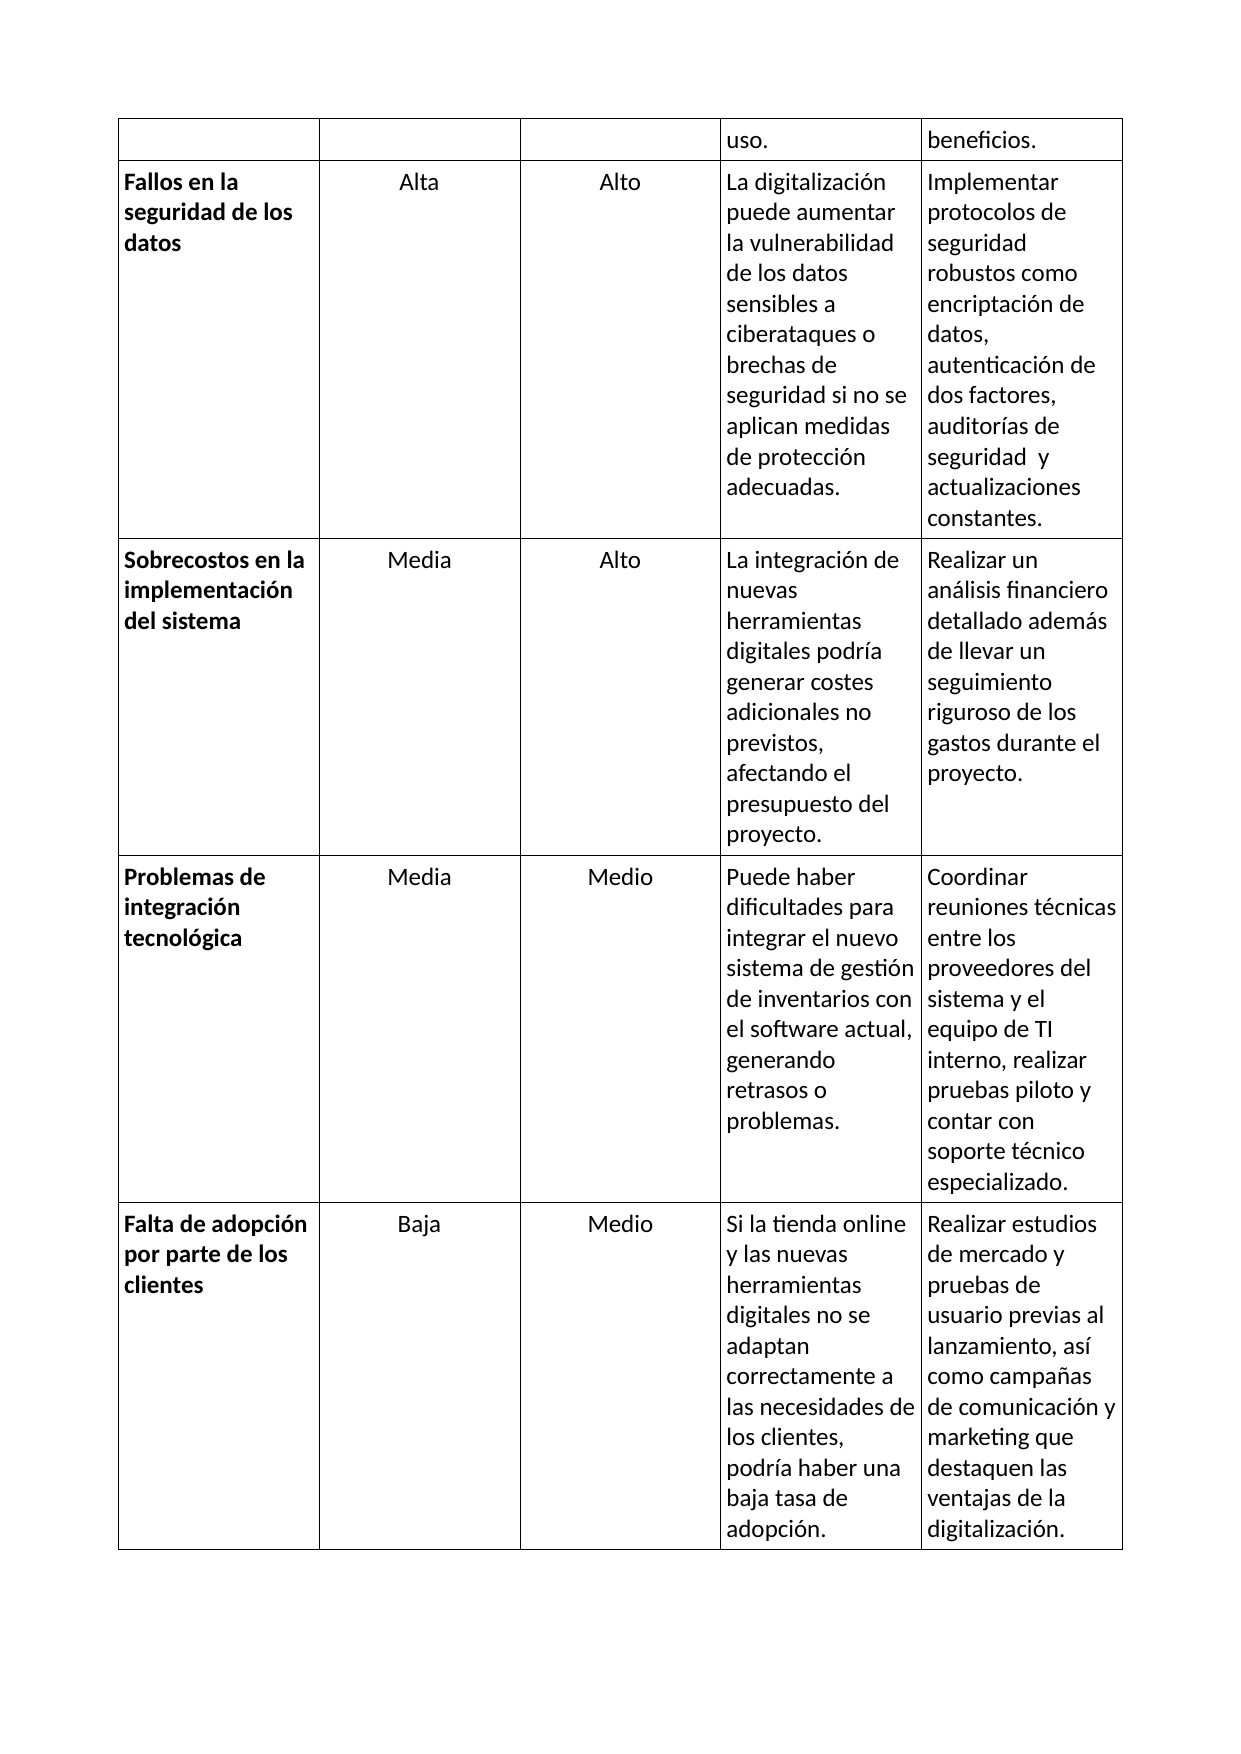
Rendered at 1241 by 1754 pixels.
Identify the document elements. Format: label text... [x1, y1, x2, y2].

table_cell [521, 119, 720, 160]
table_cell Medio [521, 856, 720, 1202]
table_cell Alto [521, 161, 720, 538]
table_cell Puede haber dificultades para integrar el nuevo sistema de gestión de inventarios con el software actual, generando retrasos o problemas. [721, 856, 921, 1202]
table_cell La integración de nuevas herramientas digitales podría generar costes adicionales no previstos, afectando el presupuesto del proyecto. [721, 539, 921, 855]
table_cell Realizar estudios de mercado y pruebas de usuario previas al lanzamiento, así como campañas de comunicación y marketing que destaquen las ventajas de la digitalización. [922, 1203, 1122, 1549]
table_cell Problemas de integración tecnológica [119, 856, 319, 1202]
table_cell Coordinar reuniones técnicas entre los proveedores del sistema y el equipo de TI interno, realizar pruebas piloto y contar con soporte técnico especializado. [922, 856, 1122, 1202]
table_cell La digitalización puede aumentar la vulnerabilidad de los datos sensibles a ciberataques o brechas de seguridad si no se aplican medidas de protección adecuadas. [721, 161, 921, 538]
table_cell Realizar un análisis financiero detallado además de llevar un seguimiento riguroso de los gastos durante el proyecto. [922, 539, 1122, 855]
table_cell Falta de adopción por parte de los clientes [119, 1203, 319, 1549]
table_cell [119, 119, 319, 160]
table_cell Media [320, 856, 520, 1202]
table_cell Baja [320, 1203, 520, 1549]
table_cell Media [320, 539, 520, 855]
table_cell Sobrecostos en la implementación del sistema [119, 539, 319, 855]
table_cell Medio [521, 1203, 720, 1549]
table_cell Alto [521, 539, 720, 855]
table_cell Fallos en la seguridad de los datos [119, 161, 319, 538]
table_cell Implementar protocolos de seguridad robustos como encriptación de datos, autenticación de dos factores, auditorías de seguridad y actualizaciones constantes. [922, 161, 1122, 538]
table_cell Alta [320, 161, 520, 538]
table_cell uso. [721, 119, 921, 160]
table_cell Si la tienda online y las nuevas herramientas digitales no se adaptan correctamente a las necesidades de los clientes, podría haber una baja tasa de adopción. [721, 1203, 921, 1549]
table_cell beneficios. [922, 119, 1122, 160]
table_cell [320, 119, 520, 160]
